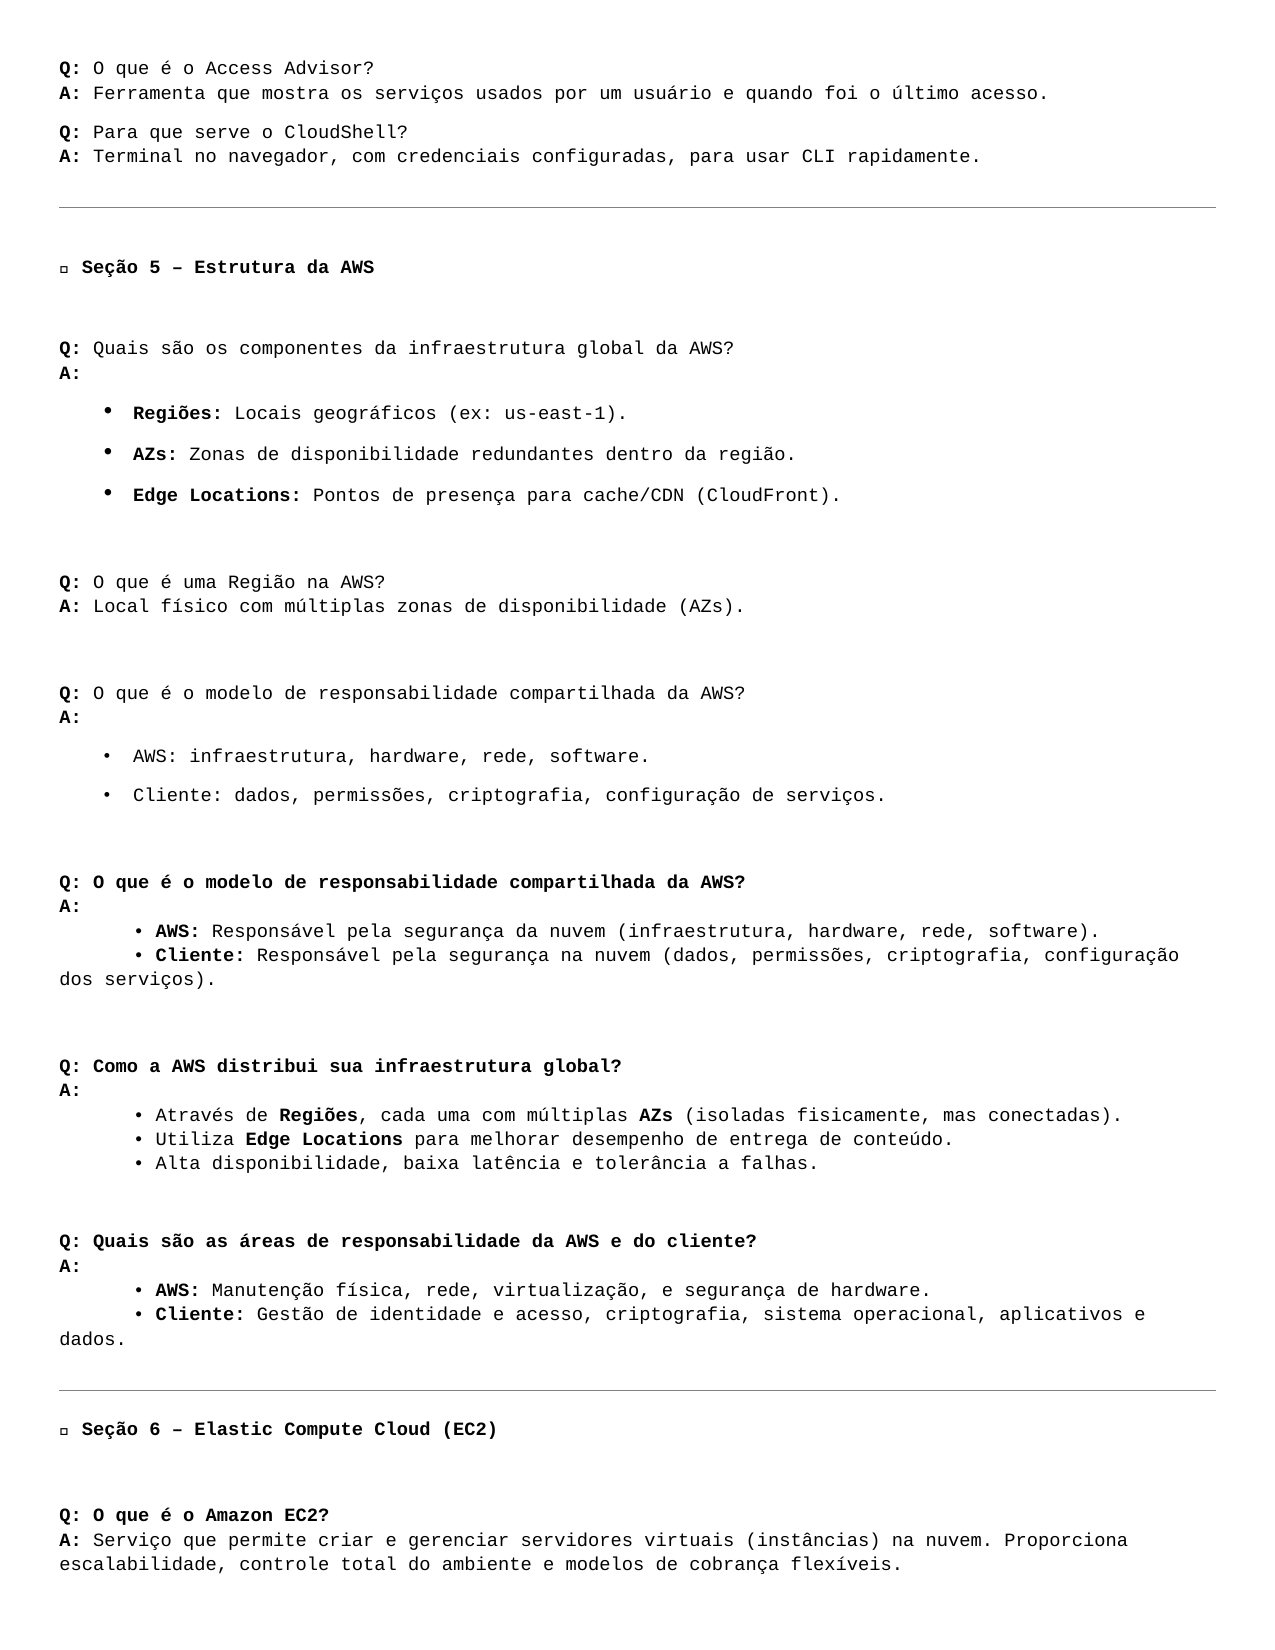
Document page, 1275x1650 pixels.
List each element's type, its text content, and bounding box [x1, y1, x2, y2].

text Q: O que é o Access Advisor? A: Ferramenta que mostra os serviços usados por um usuário e quando foi o último acesso. [59, 59, 1216, 105]
text 🧠 Seção 6 – Elastic Compute Cloud (EC2) [59, 1420, 1216, 1441]
text Q: Quais são as áreas de responsabilidade da AWS e do cliente? A: • AWS: Manutenção física, rede, virtualização, e segurança de hardware. • Cliente: Gestão de identidade e acesso, criptografia, sistema operacional, aplicativos e dados. [59, 1232, 1216, 1351]
text Q: Como a AWS distribui sua infraestrutura global? A: • Através de Regiões, cada uma com múltiplas AZs (isoladas fisicamente, mas conectadas). • Utiliza Edge Locations para melhorar desempenho de entrega de conteúdo. • Alta disponibilidade, baixa latência e tolerância a falhas. [59, 1057, 1216, 1175]
text Q: O que é o modelo de responsabilidade compartilhada da AWS? A: [59, 684, 1216, 729]
text Q: O que é o modelo de responsabilidade compartilhada da AWS? A: • AWS: Responsável pela segurança da nuvem (infraestrutura, hardware, rede, software). • Cliente: Responsável pela segurança na nuvem (dados, permissões, criptografia, configuração dos serviços). [59, 873, 1216, 991]
text Q: Quais são os componentes da infraestrutura global da AWS? A: [59, 339, 1216, 385]
list Cliente: dados, permissões, criptografia, configuração de serviços. [103, 786, 1216, 807]
list Edge Locations: Pontos de presença para cache/CDN (CloudFront). [103, 484, 1216, 507]
text Q: Para que serve o CloudShell? A: Terminal no navegador, com credenciais configuradas, para usar CLI rapidamente. [59, 122, 1216, 168]
text Q: O que é uma Região na AWS? A: Local físico com múltiplas zonas de disponibilidade (AZs). [59, 573, 1216, 618]
subtitle 🧠 Seção 5 – Estrutura da AWS [59, 258, 1216, 279]
list AZs: Zonas de disponibilidade redundantes dentro da região. [103, 443, 1216, 466]
text Q: O que é o Amazon EC2? A: Serviço que permite criar e gerenciar servidores virtuais (instâncias) na nuvem. Proporciona escalabilidade, controle total do ambiente e modelos de cobrança flexíveis. [59, 1506, 1216, 1576]
list AWS: infraestrutura, hardware, rede, software. [103, 747, 1216, 768]
list Regiões: Locais geográficos (ex: us-east-1). [103, 402, 1216, 425]
